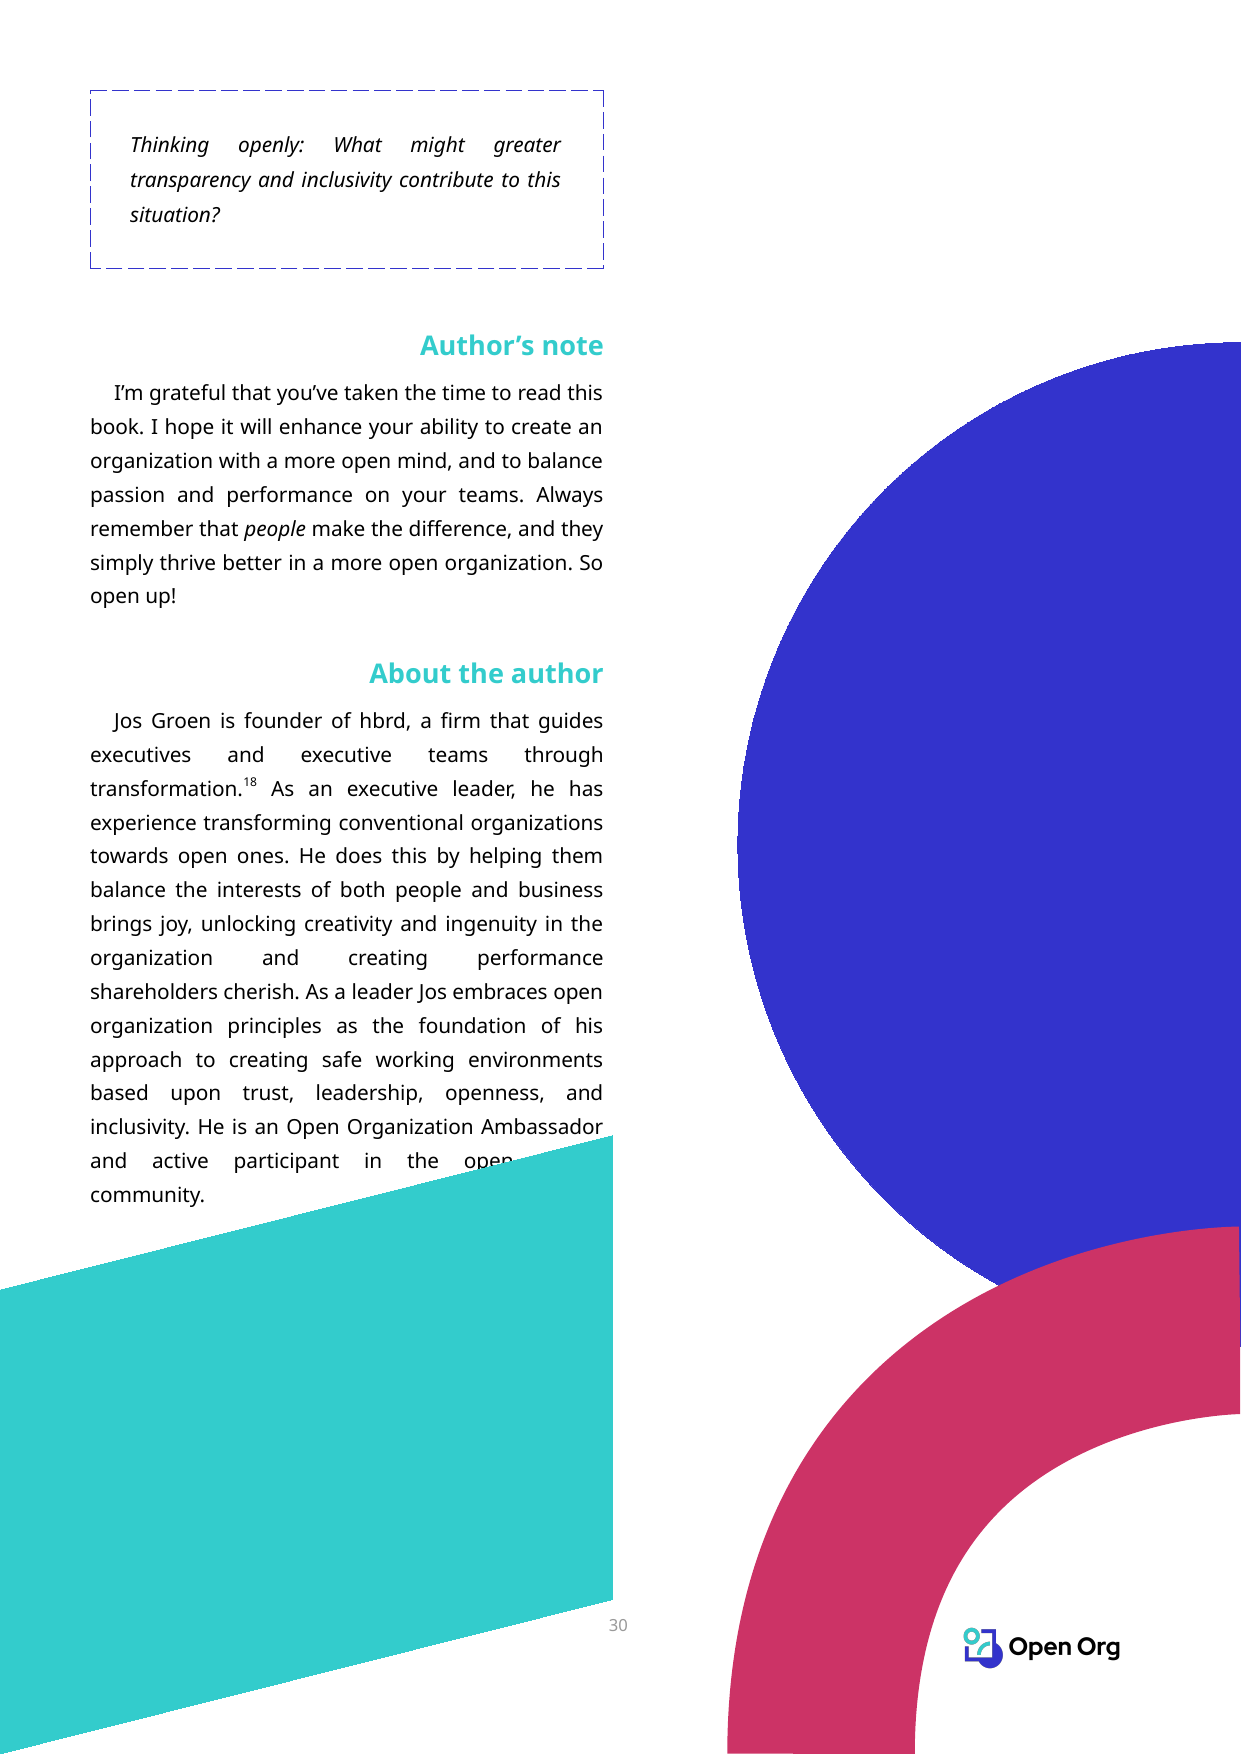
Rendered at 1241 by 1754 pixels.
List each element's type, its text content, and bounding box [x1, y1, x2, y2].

subtitle Author’s note [90, 327, 604, 363]
text I’m grateful that you’ve taken the time to read this book. I hope it will enhance your ability to create an organization with a more open mind, and to balance passion and performance on your teams. Always remember that people make the difference, and they simply thrive better in a more open organization. So open up! [90, 378, 604, 610]
picture [963, 1627, 1120, 1669]
subtitle About the author [90, 654, 604, 691]
text Jos Groen is founder of hbrd, a firm that guides executives and executive teams through transformation. As an executive leader, he has experience transforming conventional organizations towards open ones. He does this by helping them balance the interests of both people and business brings joy, unlocking creativity and ingenuity in the organization and creating performance shareholders cherish. As a leader Jos embraces open organization principles as the foundation of his approach to creating safe working environments based upon trust, leadership, openness, and inclusivity. He is an Open Organization Ambassador and active participant in the open source community. [90, 706, 604, 1208]
text Thinking openly: What might greater transparency and inclusivity contribute to this situation? [90, 90, 604, 269]
